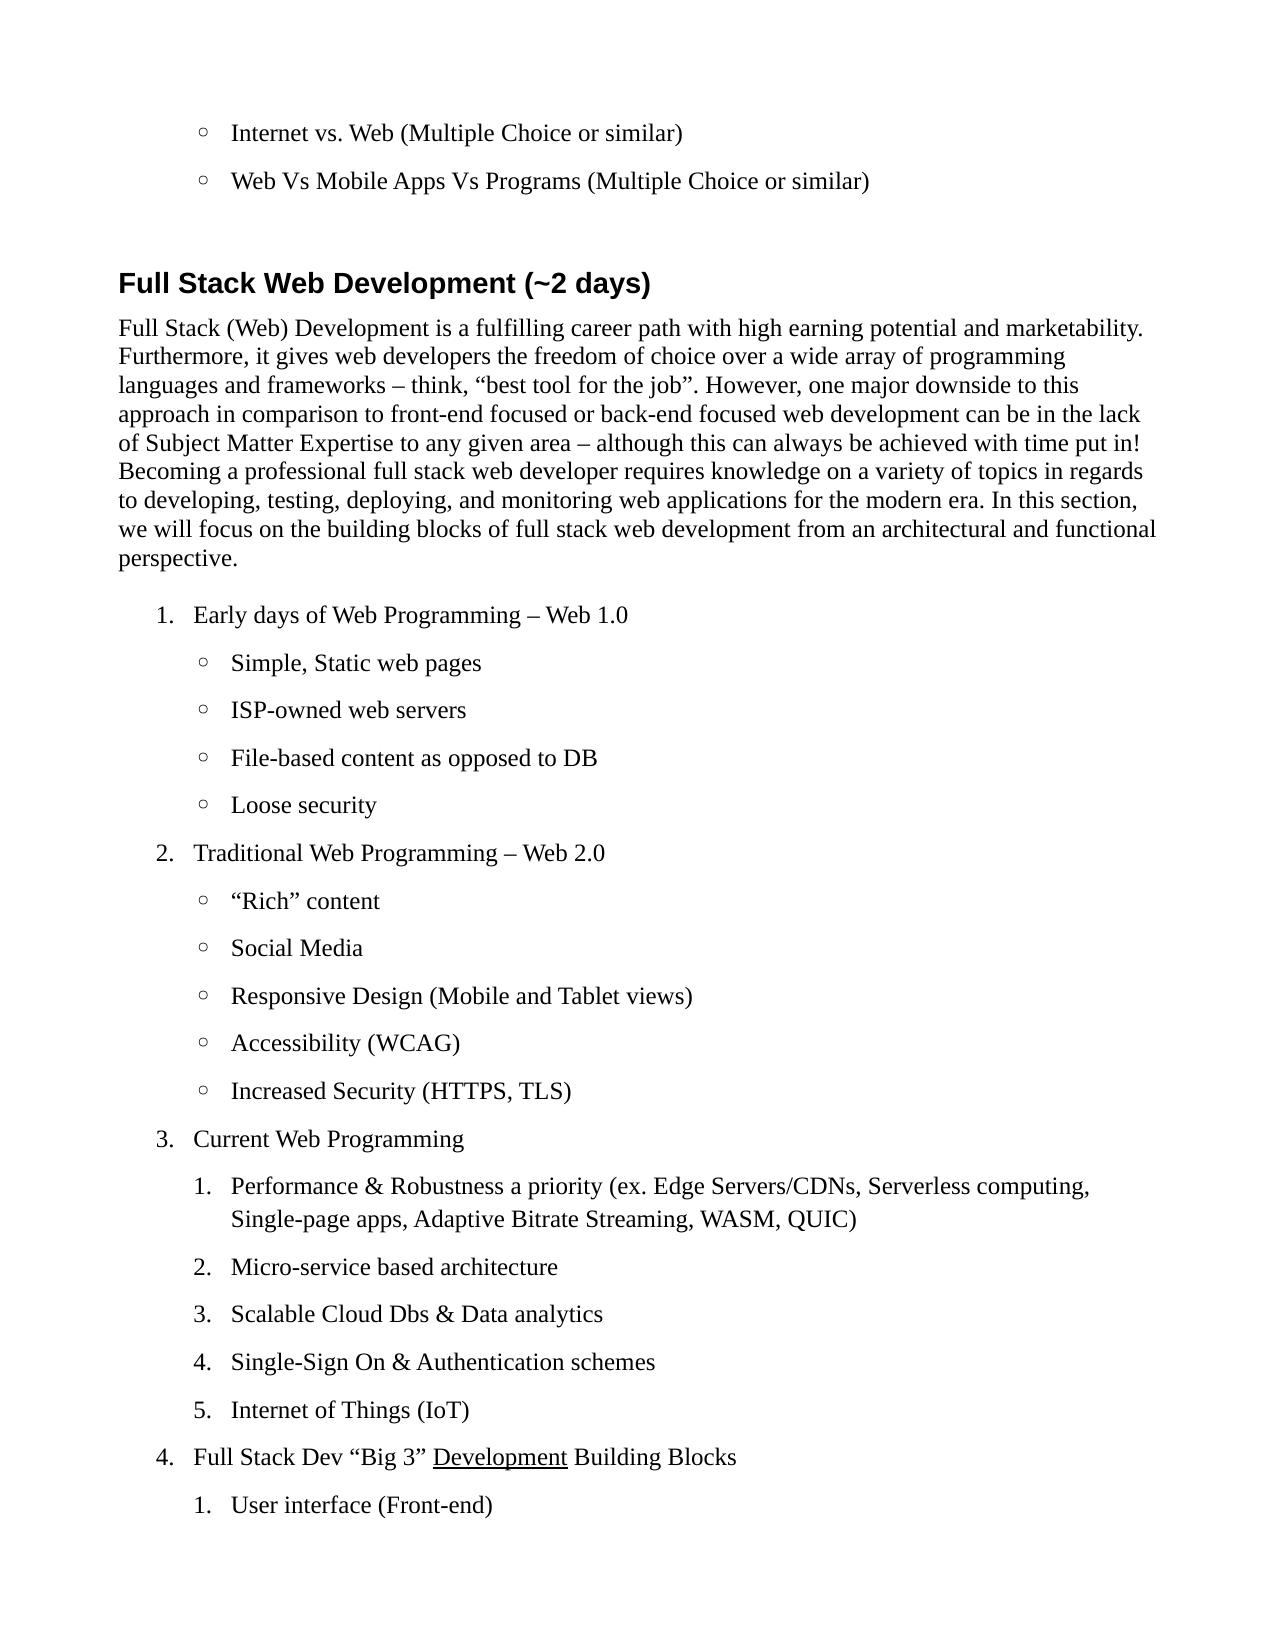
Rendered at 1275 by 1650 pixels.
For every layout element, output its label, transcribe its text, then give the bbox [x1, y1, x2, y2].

list Performance & Robustness a priority (ex. Edge Servers/CDNs, Serverless computing, Single-page apps, Adaptive Bitrate Streaming, WASM, QUIC) [193, 1171, 1157, 1233]
list ISP-owned web servers [193, 695, 1157, 724]
list Single-Sign On & Authentication schemes [193, 1347, 1157, 1376]
list “Rich” content [193, 886, 1157, 914]
list Early days of Web Programming – Web 1.0 [156, 600, 1157, 629]
list Traditional Web Programming – Web 2.0 [156, 838, 1157, 867]
list User interface (Front-end) [193, 1490, 1157, 1519]
list Web Vs Mobile Apps Vs Programs (Multiple Choice or similar) [193, 166, 1157, 194]
list Responsive Design (Mobile and Tablet views) [193, 981, 1157, 1010]
list Simple, Static web pages [193, 648, 1157, 676]
list File-based content as opposed to DB [193, 743, 1157, 772]
subtitle Full Stack Web Development (~2 days) [118, 267, 1157, 300]
text Full Stack (Web) Development is a fulfilling career path with high earning potential and marketability. Furthermore, it gives web developers the freedom of choice over a wide array of programming languages and frameworks – think, “best tool for the job”. However, one major downside to this approach in comparison to front-end focused or back-end focused web development can be in the lack of Subject Matter Expertise to any given area – although this can always be achieved with time put in! Becoming a professional full stack web developer requires knowledge on a variety of topics in regards to developing, testing, deploying, and monitoring web applications for the modern era. In this section, we will focus on the building blocks of full stack web development from an architectural and functional perspective. [118, 313, 1157, 571]
list Social Media [193, 933, 1157, 962]
list Loose security [193, 791, 1157, 819]
list Scalable Cloud Dbs & Data analytics [193, 1299, 1157, 1328]
list Full Stack Dev “Big 3” Development Building Blocks [156, 1442, 1157, 1471]
list Internet vs. Web (Multiple Choice or similar) [193, 118, 1157, 147]
list Current Web Programming [156, 1124, 1157, 1152]
list Accessibility (WCAG) [193, 1028, 1157, 1057]
list Micro-service based architecture [193, 1252, 1157, 1281]
list Internet of Things (IoT) [193, 1395, 1157, 1423]
list Increased Security (HTTPS, TLS) [193, 1076, 1157, 1105]
